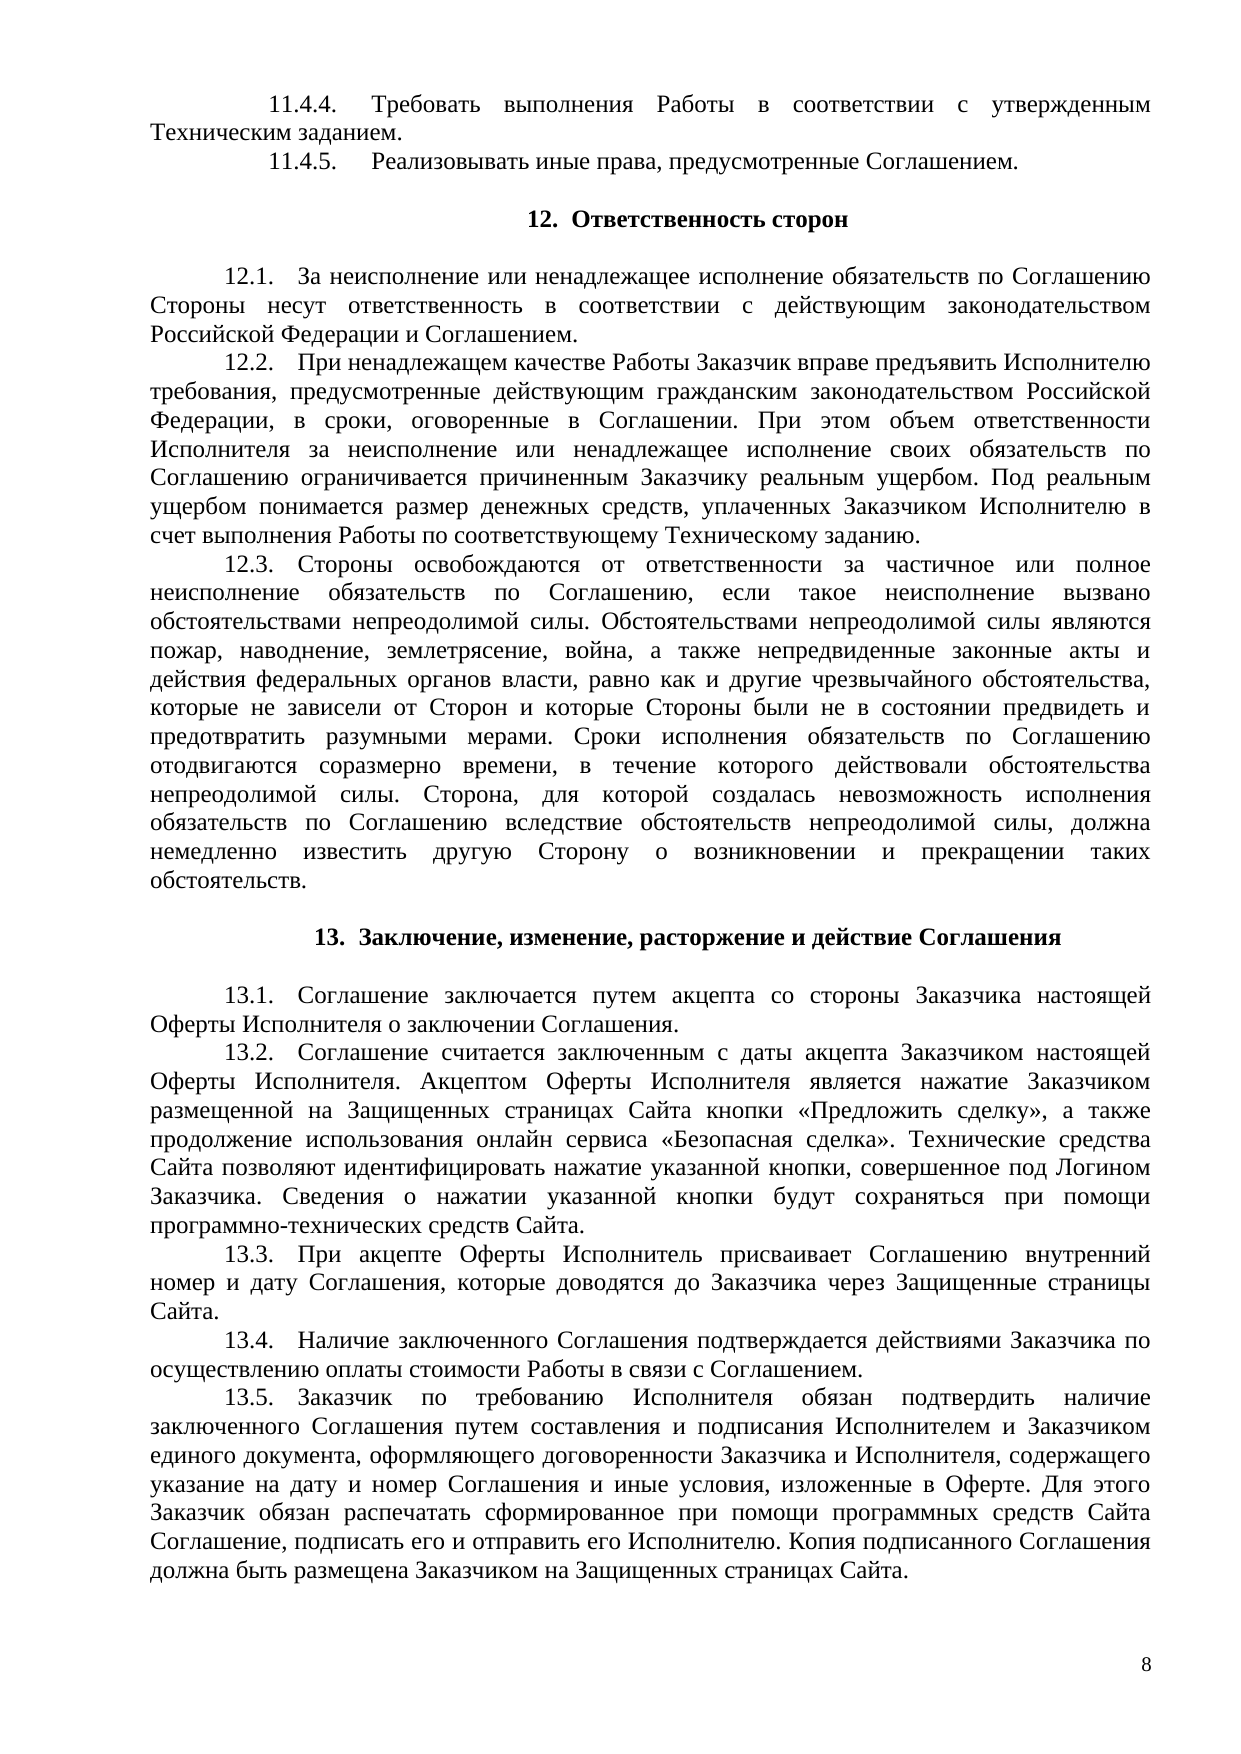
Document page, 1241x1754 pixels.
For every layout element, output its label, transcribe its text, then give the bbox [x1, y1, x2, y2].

list Соглашение считается заключенным с даты акцепта Заказчиком настоящей Оферты Исполнителя. Акцептом Оферты Исполнителя является нажатие Заказчиком размещенной на Защищенных страницах Сайта кнопки «Предложить сделку», а также продолжение использования онлайн сервиса «Безопасная сделка». Технические средства Сайта позволяют идентифицировать нажатие указанной кнопки, совершенное под Логином Заказчика. Сведения о нажатии указанной кнопки будут сохраняться при помощи программно-технических средств Сайта. [150, 1037, 1152, 1239]
list Требовать выполнения Работы в соответствии с утвержденным Техническим заданием. [150, 89, 1152, 146]
list При ненадлежащем качестве Работы Заказчик вправе предъявить Исполнителю требования, предусмотренные действующим гражданским законодательством Российской Федерации, в сроки, оговоренные в Соглашении. При этом объем ответственности Исполнителя за неисполнение или ненадлежащее исполнение своих обязательств по Соглашению ограничивается причиненным Заказчику реальным ущербом. Под реальным ущербом понимается размер денежных средств, уплаченных Заказчиком Исполнителю в счет выполнения Работы по соответствующему Техническому заданию. [150, 347, 1152, 549]
list Реализовывать иные права, предусмотренные Соглашением. [150, 146, 1152, 175]
list Заключение, изменение, расторжение и действие Соглашения [150, 922, 1152, 951]
list Соглашение заключается путем акцепта со стороны Заказчика настоящей Оферты Исполнителя о заключении Соглашения. [150, 980, 1152, 1037]
list Ответственность сторон [150, 204, 1152, 232]
list Стороны освобождаются от ответственности за частичное или полное неисполнение обязательств по Соглашению, если такое неисполнение вызвано обстоятельствами непреодолимой силы. Обстоятельствами непреодолимой силы являются пожар, наводнение, землетрясение, война, а также непредвиденные законные акты и действия федеральных органов власти, равно как и другие чрезвычайного обстоятельства, которые не зависели от Сторон и которые Стороны были не в состоянии предвидеть и предотвратить разумными мерами. Сроки исполнения обязательств по Соглашению отодвигаются соразмерно времени, в течение которого действовали обстоятельства непреодолимой силы. Сторона, для которой создалась невозможность исполнения обязательств по Соглашению вследствие обстоятельств непреодолимой силы, должна немедленно известить другую Сторону о возникновении и прекращении таких обстоятельств. [150, 549, 1152, 894]
list Наличие заключенного Соглашения подтверждается действиями Заказчика по осуществлению оплаты стоимости Работы в связи с Соглашением. [150, 1325, 1152, 1382]
list За неисполнение или ненадлежащее исполнение обязательств по Соглашению Стороны несут ответственность в соответствии с действующим законодательством Российской Федерации и Соглашением. [150, 261, 1152, 347]
list При акцепте Оферты Исполнитель присваивает Соглашению внутренний номер и дату Соглашения, которые доводятся до Заказчика через Защищенные страницы Сайта. [150, 1239, 1152, 1325]
list Заказчик по требованию Исполнителя обязан подтвердить наличие заключенного Соглашения путем составления и подписания Исполнителем и Заказчиком единого документа, оформляющего договоренности Заказчика и Исполнителя, содержащего указание на дату и номер Соглашения и иные условия, изложенные в Оферте. Для этого Заказчик обязан распечатать сформированное при помощи программных средств Сайта Соглашение, подписать его и отправить его Исполнителю. Копия подписанного Соглашения должна быть размещена Заказчиком на Защищенных страницах Сайта. [150, 1382, 1152, 1584]
